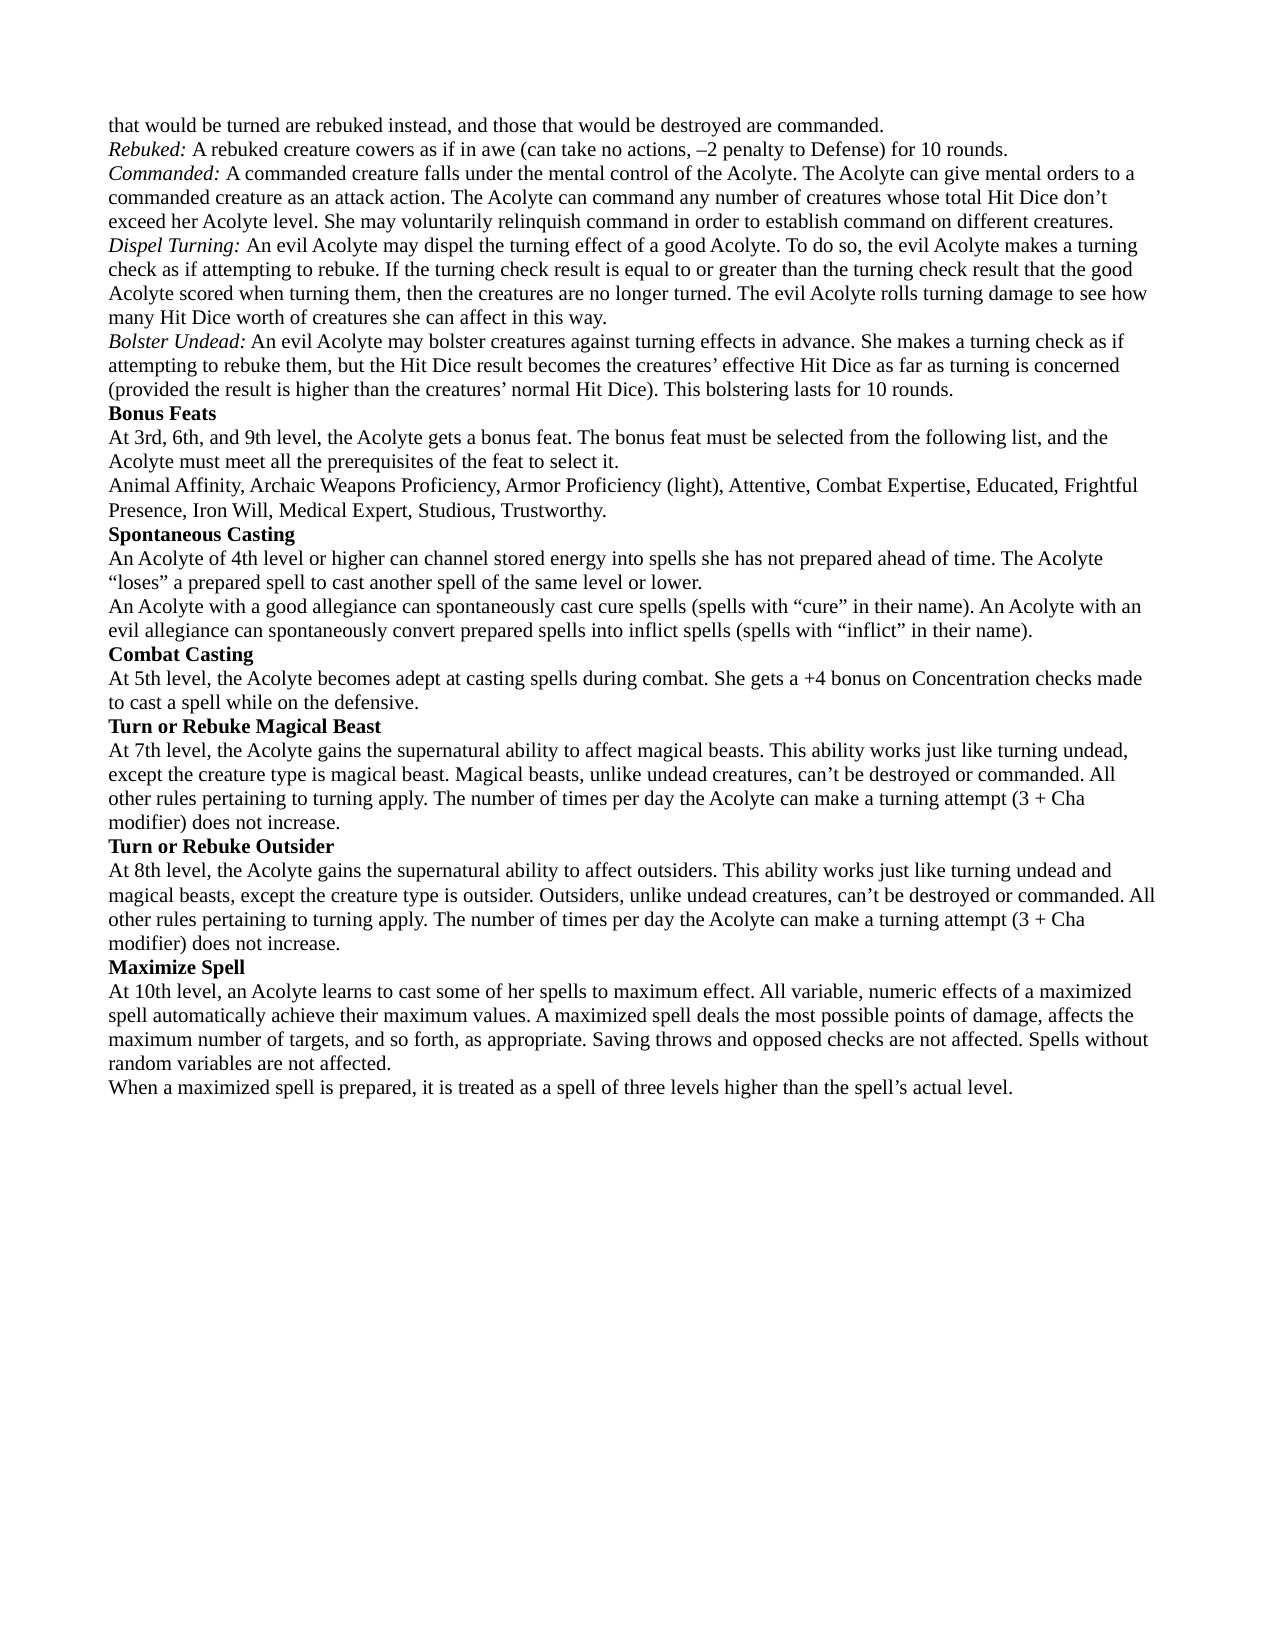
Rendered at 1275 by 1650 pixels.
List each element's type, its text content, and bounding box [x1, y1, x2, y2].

text At 8th level, the Acolyte gains the supernatural ability to affect outsiders. This ability works just like turning undead and magical beasts, except the creature type is outsider. Outsiders, unlike undead creatures, can’t be destroyed or commanded. All other rules pertaining to turning apply. The number of times per day the Acolyte can make a turning attempt (3 + Cha modifier) does not increase. [108, 858, 1162, 955]
text At 5th level, the Acolyte becomes adept at casting spells during combat. She gets a +4 bonus on Concentration checks made to cast a spell while on the defensive. [108, 666, 1162, 714]
text An Acolyte of 4th level or higher can channel stored energy into spells she has not prepared ahead of time. The Acolyte “loses” a prepared spell to cast another spell of the same level or lower. [108, 546, 1162, 594]
text Rebuked: A rebuked creature cowers as if in awe (can take no actions, –2 penalty to Defense) for 10 rounds. [108, 137, 1162, 161]
subtitle Combat Casting [108, 642, 1162, 666]
subtitle Spontaneous Casting [108, 522, 1162, 546]
text Bolster Undead: An evil Acolyte may bolster creatures against turning effects in advance. She makes a turning check as if attempting to rebuke them, but the Hit Dice result becomes the creatures’ effective Hit Dice as far as turning is concerned (provided the result is higher than the creatures’ normal Hit Dice). This bolstering lasts for 10 rounds. [108, 329, 1162, 401]
text Animal Affinity, Archaic Weapons Proficiency, Armor Proficiency (light), Attentive, Combat Expertise, Educated, Frightful Presence, Iron Will, Medical Expert, Studious, Trustworthy. [108, 473, 1162, 522]
text At 3rd, 6th, and 9th level, the Acolyte gets a bonus feat. The bonus feat must be selected from the following list, and the Acolyte must meet all the prerequisites of the feat to select it. [108, 425, 1162, 473]
text Maximize Spell [108, 955, 1162, 979]
text At 10th level, an Acolyte learns to cast some of her spells to maximum effect. All variable, numeric effects of a maximized spell automatically achieve their maximum values. A maximized spell deals the most possible points of damage, affects the maximum number of targets, and so forth, as appropriate. Saving throws and opposed checks are not affected. Spells without random variables are not affected. [108, 979, 1162, 1075]
text An Acolyte with a good allegiance can spontaneously cast cure spells (spells with “cure” in their name). An Acolyte with an evil allegiance can spontaneously convert prepared spells into inflict spells (spells with “inflict” in their name). [108, 594, 1162, 642]
text At 7th level, the Acolyte gains the supernatural ability to affect magical beasts. This ability works just like turning undead, except the creature type is magical beast. Magical beasts, unlike undead creatures, can’t be destroyed or commanded. All other rules pertaining to turning apply. The number of times per day the Acolyte can make a turning attempt (3 + Cha modifier) does not increase. [108, 738, 1162, 834]
subtitle Turn or Rebuke Outsider [108, 834, 1162, 858]
subtitle Bonus Feats [108, 401, 1162, 425]
text When a maximized spell is prepared, it is treated as a spell of three levels higher than the spell’s actual level. [108, 1075, 1162, 1099]
subtitle Turn or Rebuke Magical Beast [108, 714, 1162, 738]
text Dispel Turning: An evil Acolyte may dispel the turning effect of a good Acolyte. To do so, the evil Acolyte makes a turning check as if attempting to rebuke. If the turning check result is equal to or greater than the turning check result that the good Acolyte scored when turning them, then the creatures are no longer turned. The evil Acolyte rolls turning damage to see how many Hit Dice worth of creatures she can affect in this way. [108, 233, 1162, 329]
text that would be turned are rebuked instead, and those that would be destroyed are commanded. [108, 112, 1162, 137]
text Commanded: A commanded creature falls under the mental control of the Acolyte. The Acolyte can give mental orders to a commanded creature as an attack action. The Acolyte can command any number of creatures whose total Hit Dice don’t exceed her Acolyte level. She may voluntarily relinquish command in order to establish command on different creatures. [108, 161, 1162, 233]
